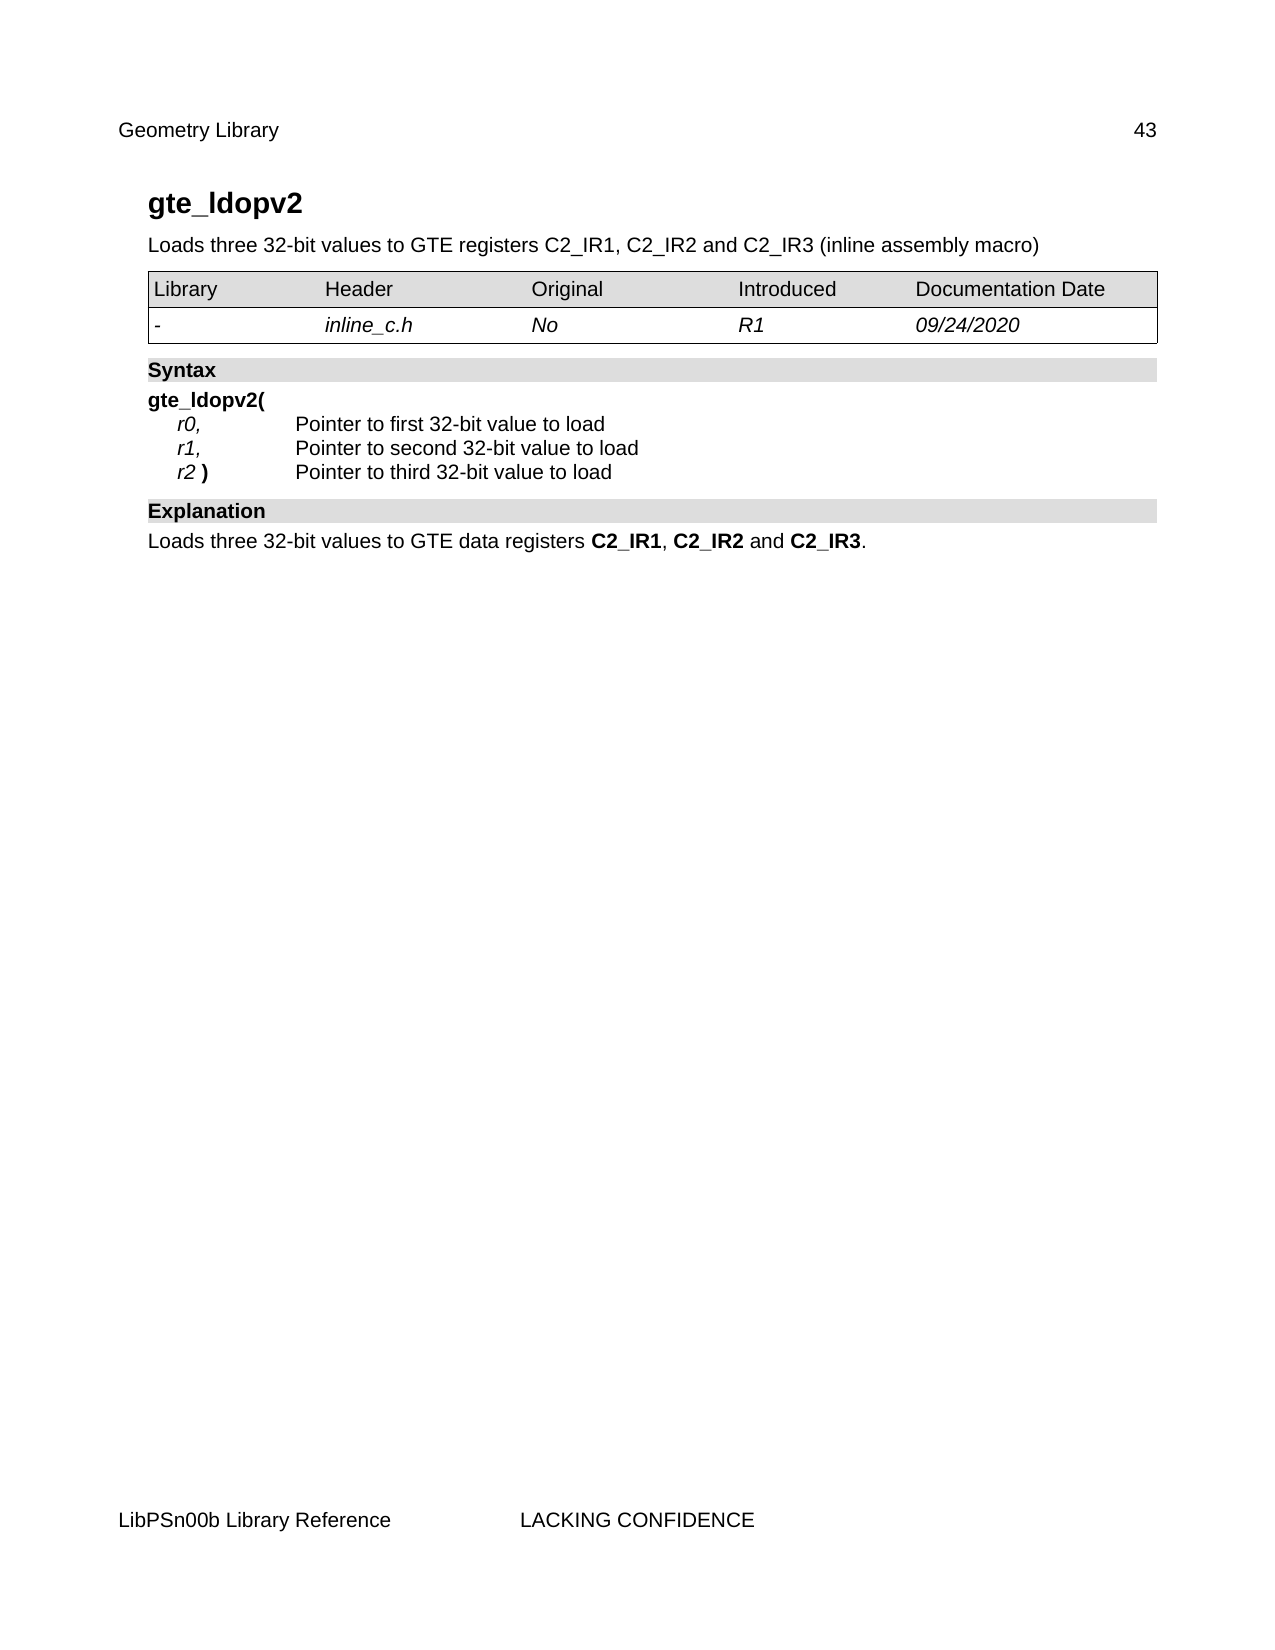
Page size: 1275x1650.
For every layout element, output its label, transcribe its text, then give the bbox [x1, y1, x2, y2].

text r0, Pointer to first 32-bit value to load [148, 412, 1157, 436]
text Loads three 32-bit values to GTE data registers C2_IR1, C2_IR2 and C2_IR3. [148, 528, 1157, 552]
text - inline_c.h No R1 09/24/2020 [149, 308, 1157, 343]
text Loads three 32-bit values to GTE registers C2_IR1, C2_IR2 and C2_IR3 (inline assembly macro) [148, 232, 1157, 256]
subtitle Explanation [148, 499, 1157, 523]
subtitle Syntax [148, 358, 1157, 382]
text Library Header Original Introduced Documentation Date [149, 272, 1157, 307]
text r2 ) Pointer to third 32-bit value to load [148, 460, 1157, 484]
subtitle gte_ldopv2 [148, 186, 1157, 220]
text r1, Pointer to second 32-bit value to load [148, 436, 1157, 460]
text gte_ldopv2( [148, 388, 1157, 412]
